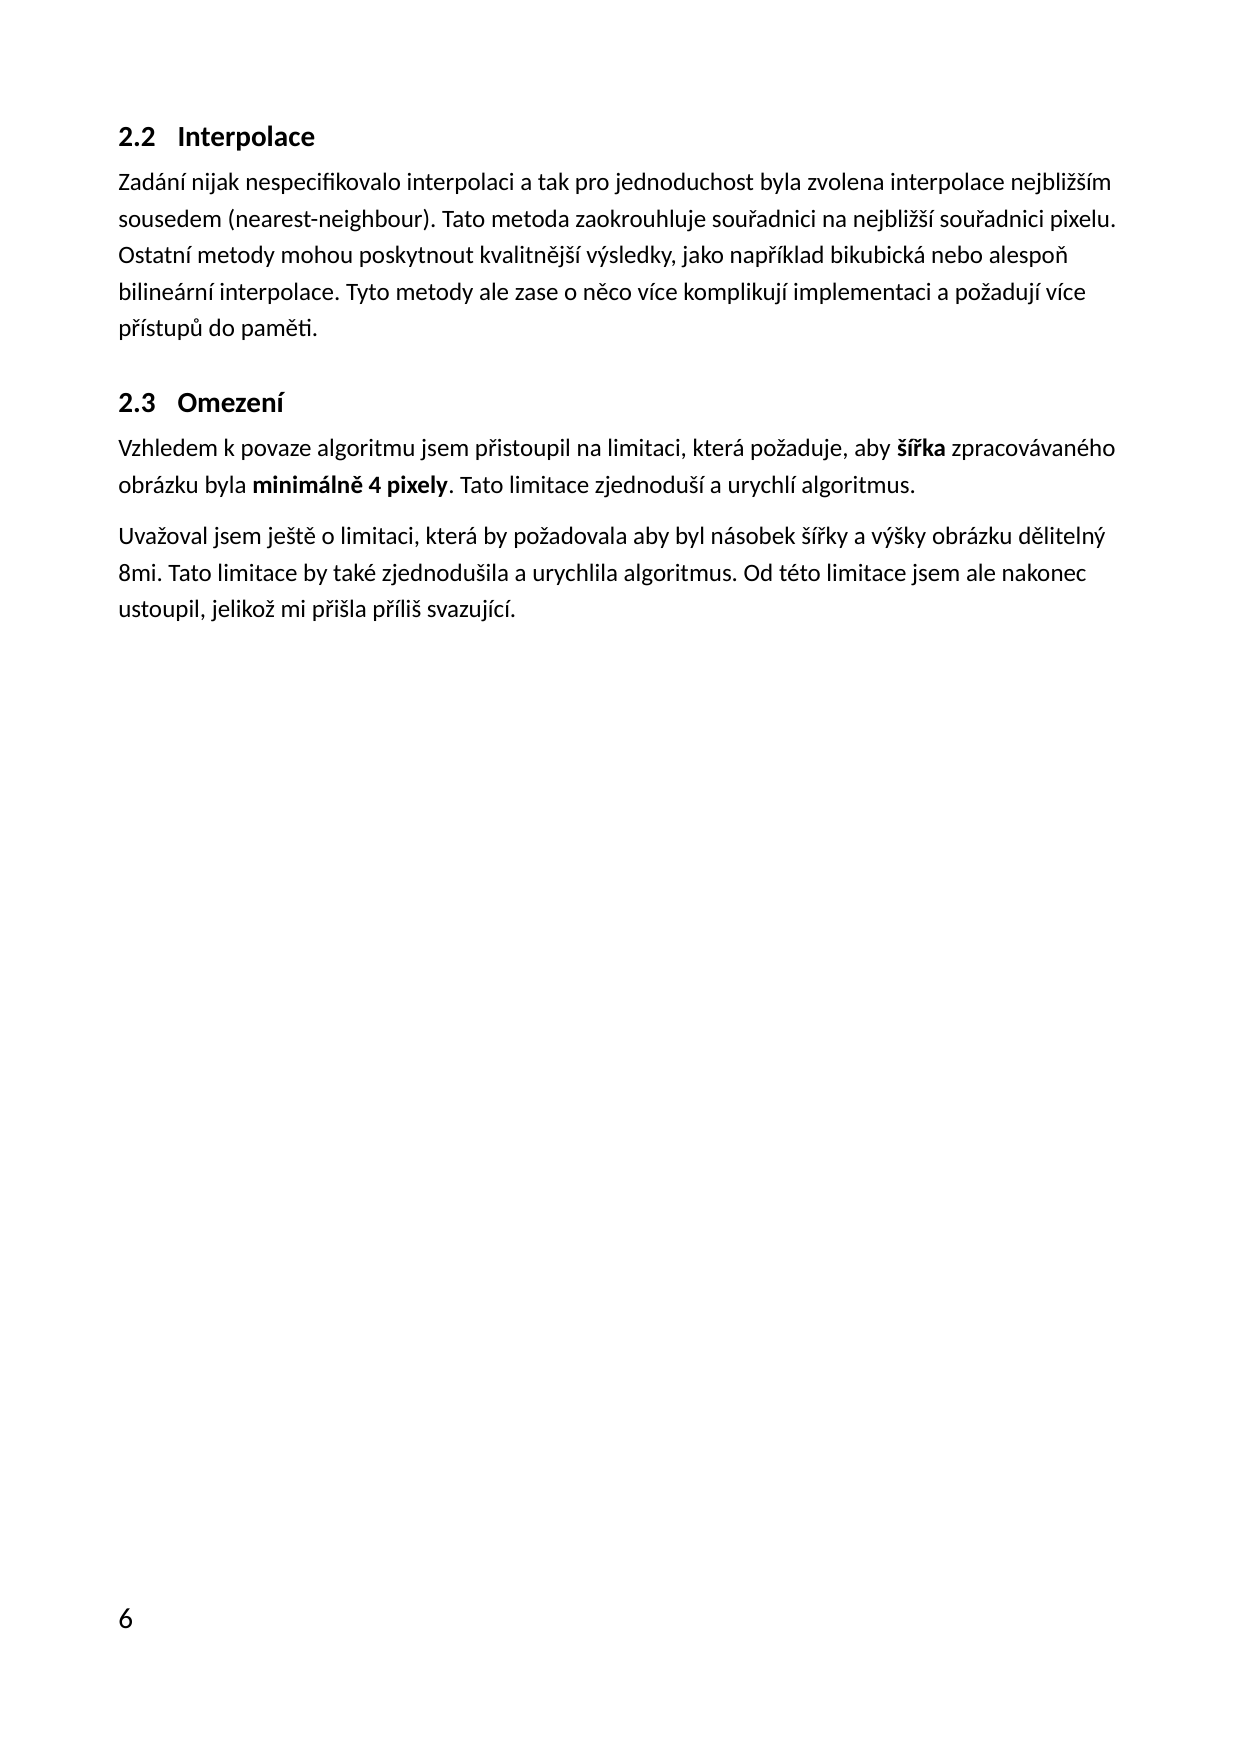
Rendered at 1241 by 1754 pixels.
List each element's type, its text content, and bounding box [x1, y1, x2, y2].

text Vzhledem k povaze algoritmu jsem přistoupil na limitaci, která požaduje, aby šířka zpracovávaného obrázku byla minimálně 4 pixely. Tato limitace zjednoduší a urychlí algoritmus. [118, 433, 1122, 500]
text Zadání nijak nespecifikovalo interpolaci a tak pro jednoduchost byla zvolena interpolace nejbližším sousedem (nearest-neighbour). Tato metoda zaokrouhluje souřadnici na nejbližší souřadnici pixelu. Ostatní metody mohou poskytnout kvalitnější výsledky, jako například bikubická nebo alespoň bilineární interpolace. Tyto metody ale zase o něco více komplikují implementaci a požadují více přístupů do paměti. [118, 166, 1122, 343]
subtitle Interpolace [118, 118, 1122, 154]
subtitle Omezení [118, 384, 1122, 420]
text Uvažoval jsem ještě o limitaci, která by požadovala aby byl násobek šířky a výšky obrázku dělitelný 8mi. Tato limitace by také zjednodušila a urychlila algoritmus. Od této limitace jsem ale nakonec ustoupil, jelikož mi přišla příliš svazující. [118, 520, 1122, 624]
